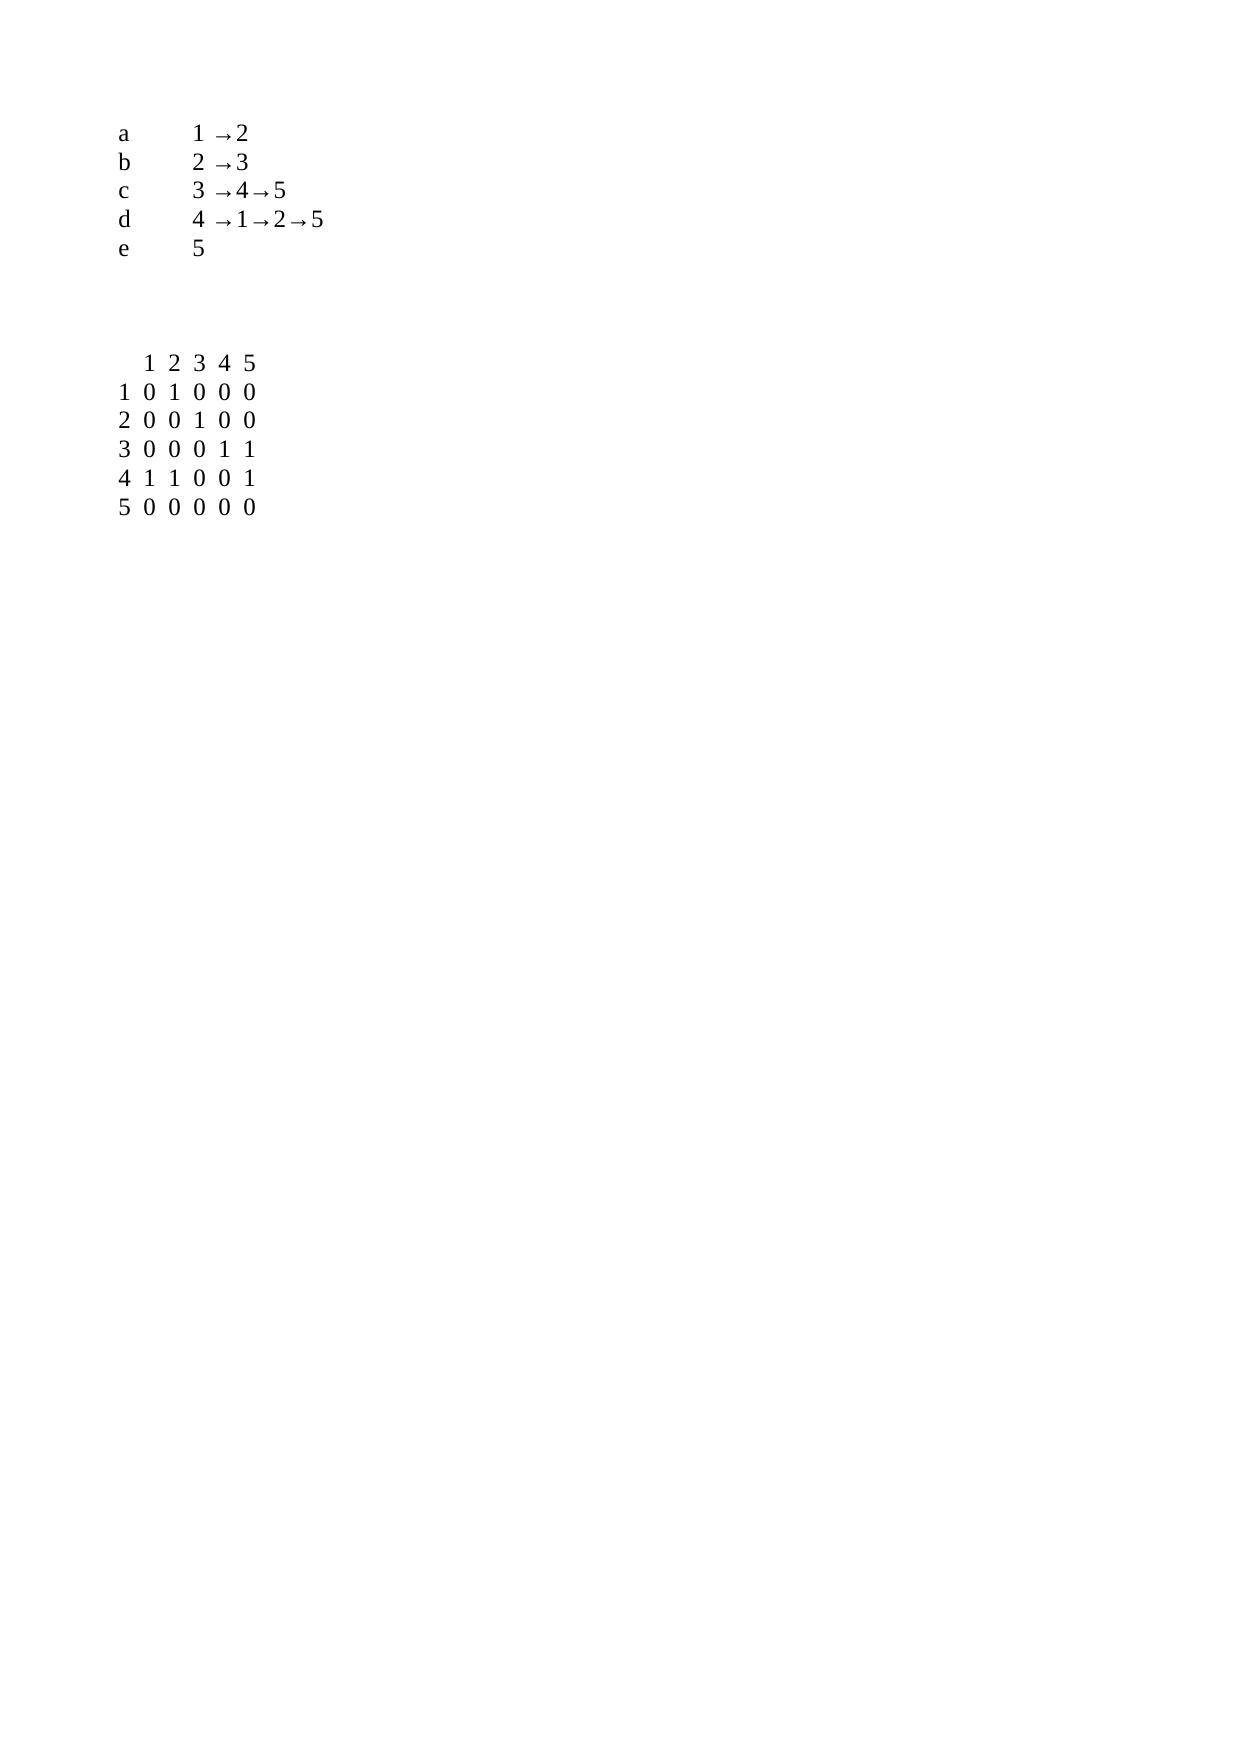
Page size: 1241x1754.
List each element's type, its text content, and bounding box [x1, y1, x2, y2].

text 4 1 1 0 0 1 [118, 463, 1122, 492]
text e 5 [118, 233, 1122, 262]
text c 3 →4→5 [118, 176, 1122, 204]
text d 4 →1→2→5 [118, 204, 1122, 233]
text 5 0 0 0 0 0 [118, 492, 1122, 521]
text 1 0 1 0 0 0 [118, 377, 1122, 406]
text 2 0 0 1 0 0 [118, 406, 1122, 434]
text 1 2 3 4 5 [118, 348, 1122, 377]
text a 1 →2 [118, 118, 1122, 147]
text b 2 →3 [118, 147, 1122, 176]
text 3 0 0 0 1 1 [118, 434, 1122, 463]
